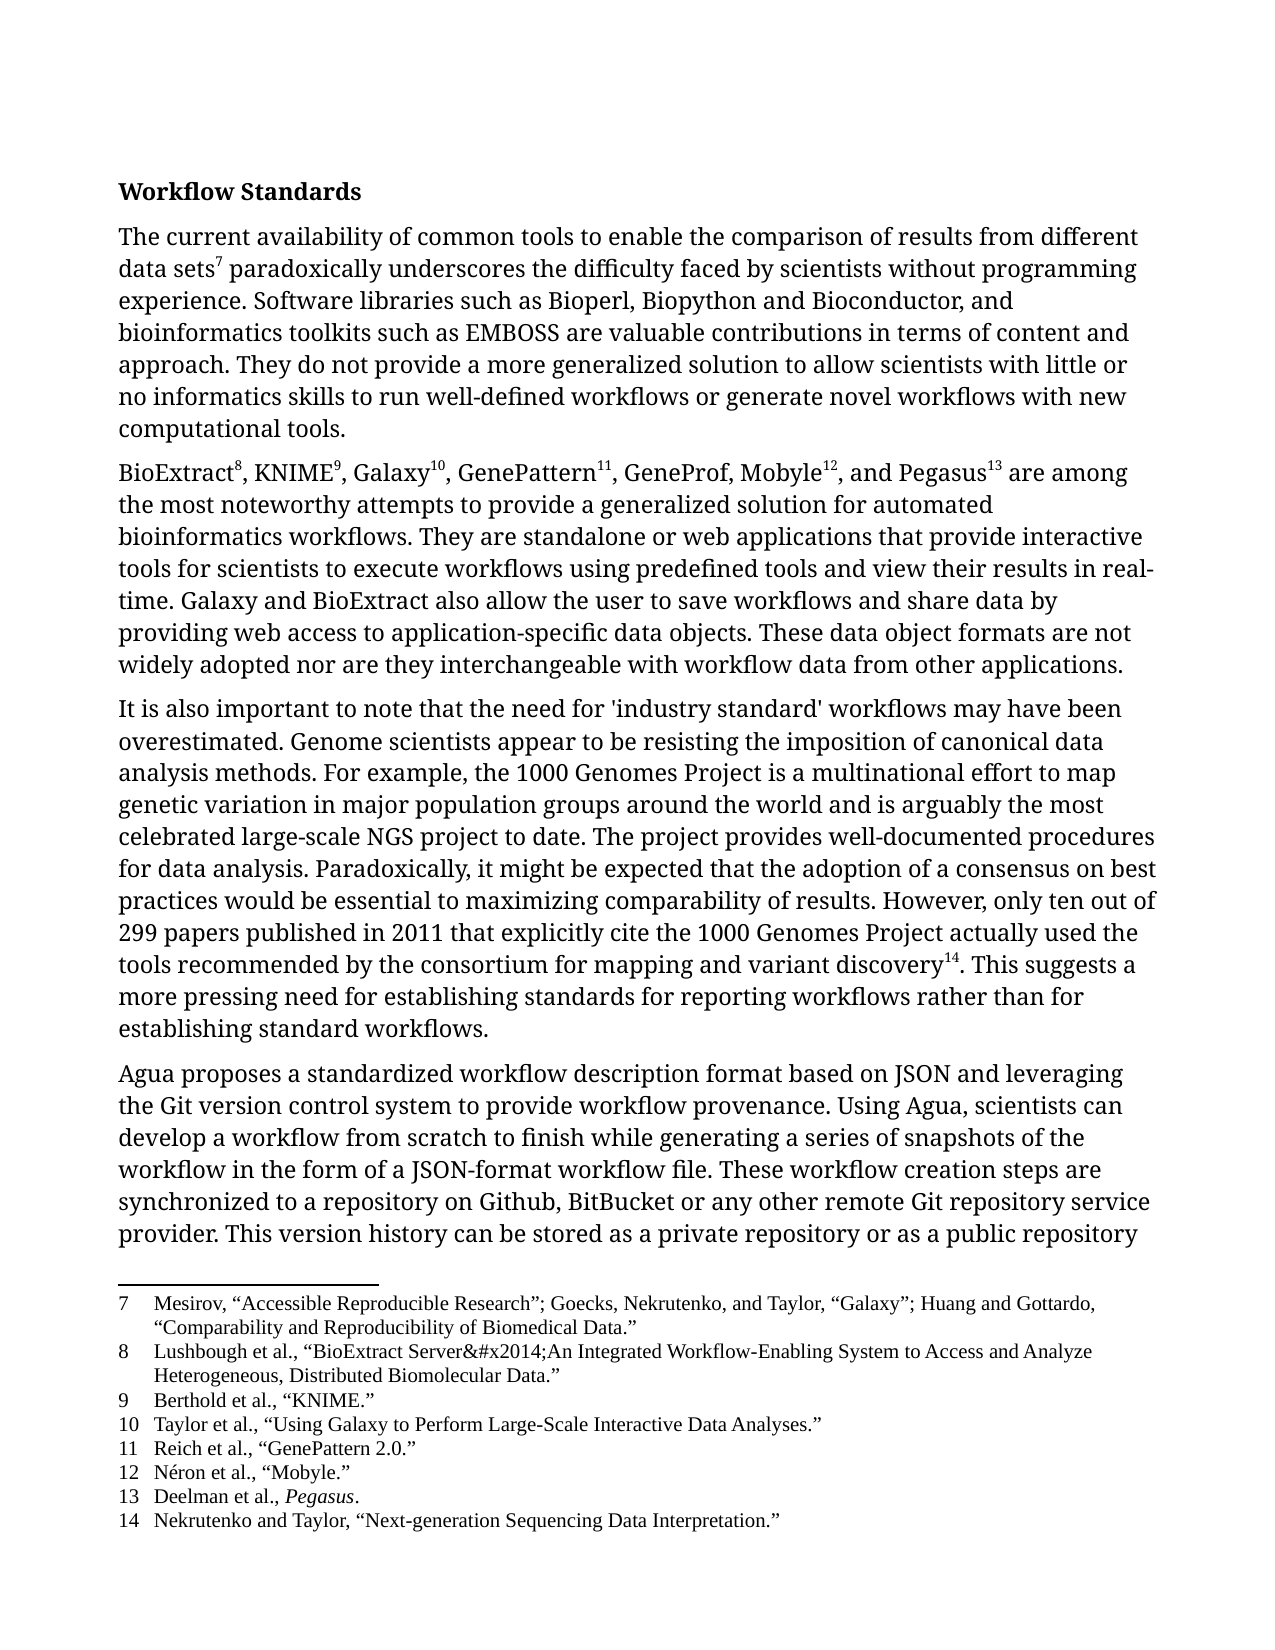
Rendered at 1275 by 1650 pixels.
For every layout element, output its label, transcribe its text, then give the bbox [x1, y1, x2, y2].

text Taylor et al., “Using Galaxy to Perform Large-Scale Interactive Data Analyses.” [118, 1412, 1157, 1436]
text Lushbough et al., “BioExtract Server&#x2014;An Integrated Workflow-Enabling System to Access and Analyze Heterogeneous, Distributed Biomolecular Data.” [118, 1339, 1157, 1387]
text Workflow Standards [118, 176, 1157, 208]
text Agua proposes a standardized workflow description format based on JSON and leveraging the Git version control system to provide workflow provenance. Using Agua, scientists can develop a workflow from scratch to finish while generating a series of snapshots of the workflow in the form of a JSON-format workflow file. These workflow creation steps are synchronized to a repository on Github, BitBucket or any other remote Git repository service provider. This version history can be stored as a private repository or as a public repository [118, 1057, 1157, 1249]
text Nekrutenko and Taylor, “Next-generation Sequencing Data Interpretation.” [118, 1508, 1157, 1532]
text Deelman et al., Pegasus. [118, 1484, 1157, 1508]
text It is also important to note that the need for 'industry standard' workflows may have been overestimated. Genome scientists appear to be resisting the imposition of canonical data analysis methods. For example, the 1000 Genomes Project is a multinational effort to map genetic variation in major population groups around the world and is arguably the most celebrated large-scale NGS project to date. The project provides well-documented procedures for data analysis. Paradoxically, it might be expected that the adoption of a consensus on best practices would be essential to maximizing comparability of results. However, only ten out of 299 papers published in 2011 that explicitly cite the 1000 Genomes Project actually used the tools recommended by the consortium for mapping and variant discovery. This suggests a more pressing need for establishing standards for reporting workflows rather than for establishing standard workflows. [118, 693, 1157, 1044]
text Reich et al., “GenePattern 2.0.” [118, 1436, 1157, 1460]
text BioExtract, KNIME, Galaxy, GenePattern, GeneProf, Mobyle, and Pegasus are among the most noteworthy attempts to provide a generalized solution for automated bioinformatics workflows. They are standalone or web applications that provide interactive tools for scientists to execute workflows using predefined tools and view their results in real-time. Galaxy and BioExtract also allow the user to save workflows and share data by providing web access to application-specific data objects. These data object formats are not widely adopted nor are they interchangeable with workflow data from other applications. [118, 456, 1157, 680]
text Berthold et al., “KNIME.” [118, 1387, 1157, 1412]
text Néron et al., “Mobyle.” [118, 1460, 1157, 1484]
text The current availability of common tools to enable the comparison of results from different data sets paradoxically underscores the difficulty faced by scientists without programming experience. Software libraries such as Bioperl, Biopython and Bioconductor, and bioinformatics toolkits such as EMBOSS are valuable contributions in terms of content and approach. They do not provide a more generalized solution to allow scientists with little or no informatics skills to run well-defined workflows or generate novel workflows with new computational tools. [118, 220, 1157, 444]
text Mesirov, “Accessible Reproducible Research”; Goecks, Nekrutenko, and Taylor, “Galaxy”; Huang and Gottardo, “Comparability and Reproducibility of Biomedical Data.” [118, 1291, 1157, 1339]
